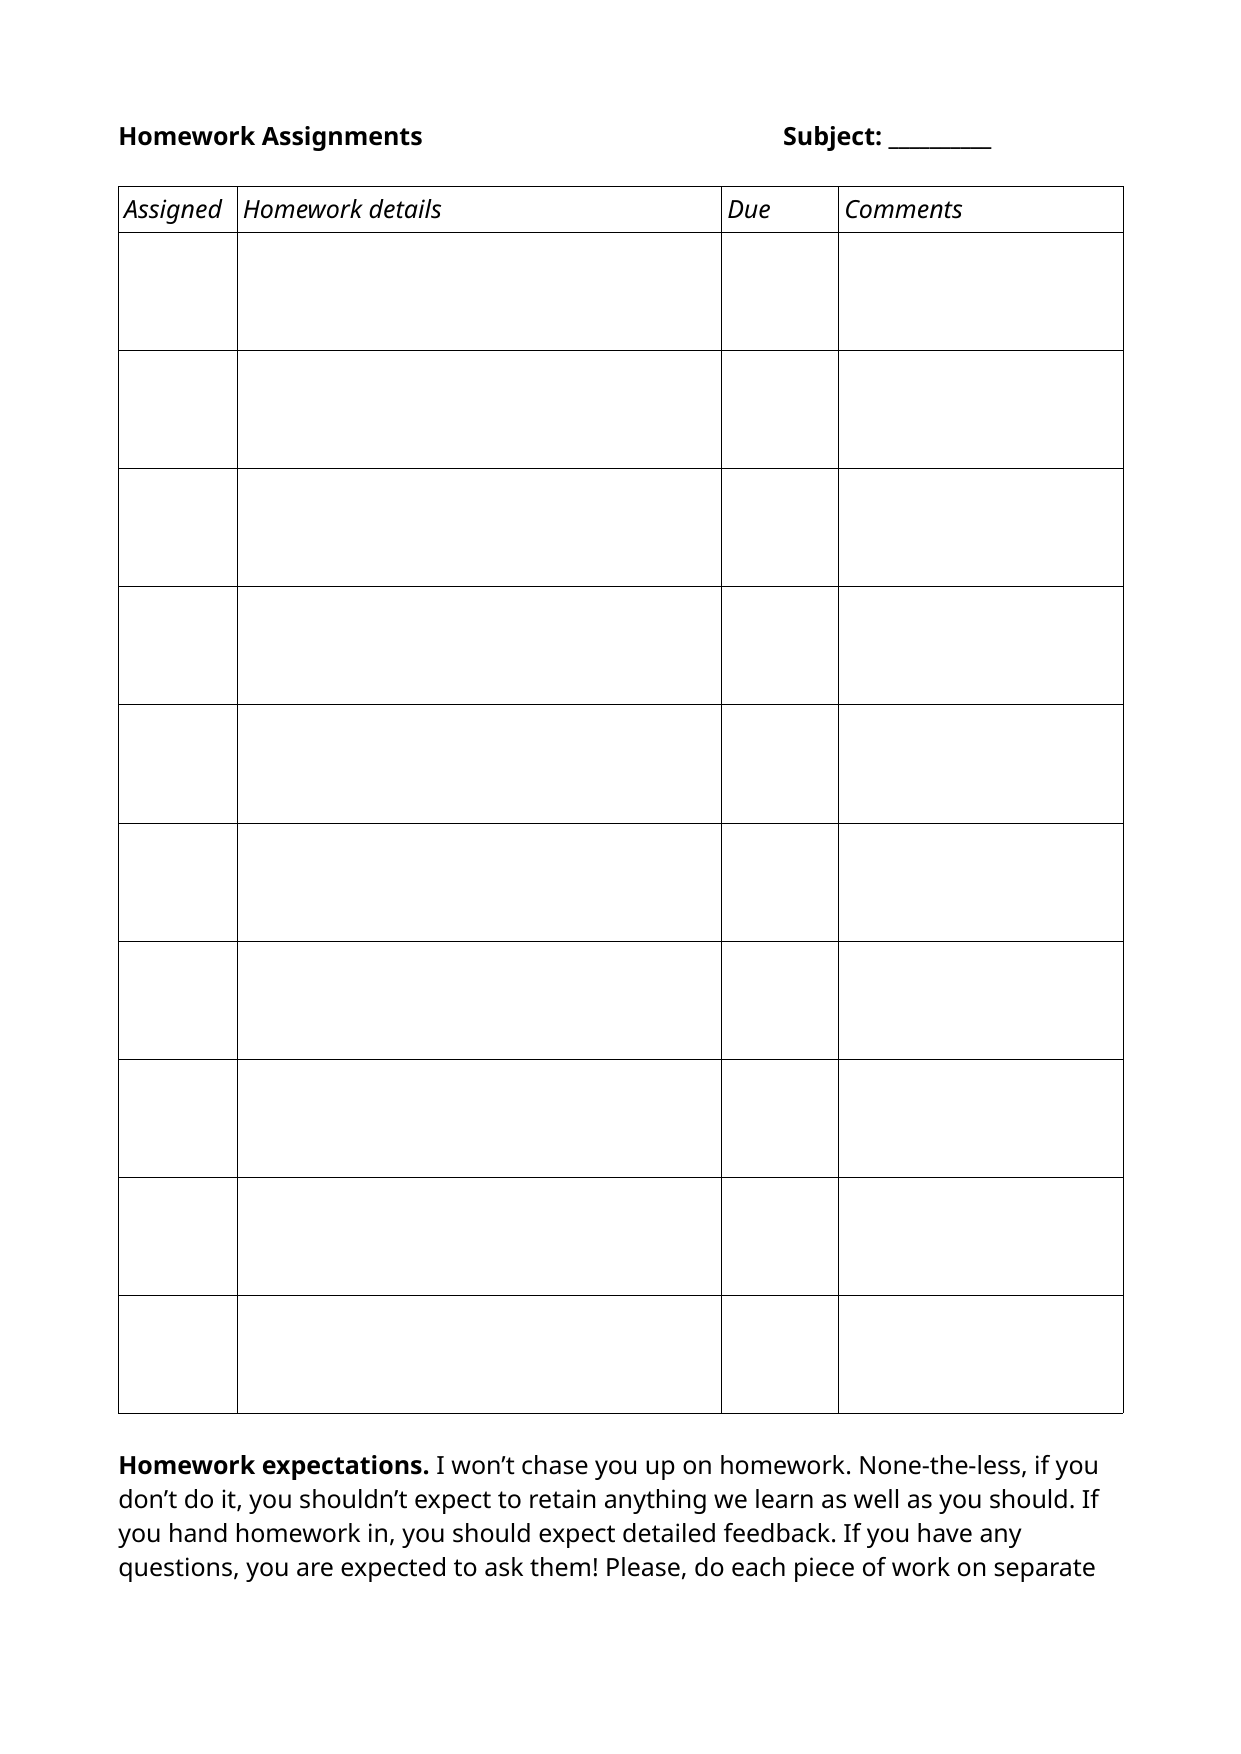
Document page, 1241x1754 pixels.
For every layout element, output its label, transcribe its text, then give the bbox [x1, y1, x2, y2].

table_cell [839, 469, 1123, 586]
table_cell [238, 1296, 721, 1413]
table_cell [839, 942, 1123, 1059]
text Homework expectations. I won’t chase you up on homework. None-the-less, if you don’t do it, you shouldn’t expect to retain anything we learn as well as you should. If you hand homework in, you should expect detailed feedback. If you have any questions, you are expected to ask them! Please, do each piece of work on separate [118, 1447, 1122, 1583]
table_cell [238, 1060, 721, 1177]
table_cell [839, 351, 1123, 468]
table_cell [119, 1178, 237, 1295]
table_cell [238, 824, 721, 941]
table_cell [722, 469, 838, 586]
table_cell [238, 351, 721, 468]
table_cell [722, 587, 838, 704]
table_cell [238, 233, 721, 350]
table_cell [238, 1178, 721, 1295]
table_cell [722, 942, 838, 1059]
table_cell [839, 705, 1123, 822]
table_cell [238, 705, 721, 822]
table_cell [119, 351, 237, 468]
table_header Comments [839, 187, 1123, 232]
table_cell [839, 1178, 1123, 1295]
table_cell [119, 1060, 237, 1177]
text Homework Assignments Subject: __________ [118, 118, 1122, 152]
table_cell [119, 587, 237, 704]
table_cell [722, 824, 838, 941]
table_cell [839, 587, 1123, 704]
table_cell [839, 233, 1123, 350]
table_cell [722, 705, 838, 822]
table_cell [722, 233, 838, 350]
table_cell [119, 824, 237, 941]
table_header Homework details [238, 187, 721, 232]
table_cell [119, 469, 237, 586]
table_cell [238, 587, 721, 704]
table_cell [119, 1296, 237, 1413]
table_header Assigned [119, 187, 237, 232]
table_cell [238, 469, 721, 586]
table_cell [238, 942, 721, 1059]
table_cell [722, 1060, 838, 1177]
table_header Due [722, 187, 838, 232]
table_cell [119, 233, 237, 350]
table_cell [722, 351, 838, 468]
table_cell [839, 824, 1123, 941]
table_cell [119, 942, 237, 1059]
table_cell [839, 1296, 1123, 1413]
table_cell [722, 1178, 838, 1295]
table_cell [722, 1296, 838, 1413]
table_cell [119, 705, 237, 822]
table_cell [839, 1060, 1123, 1177]
